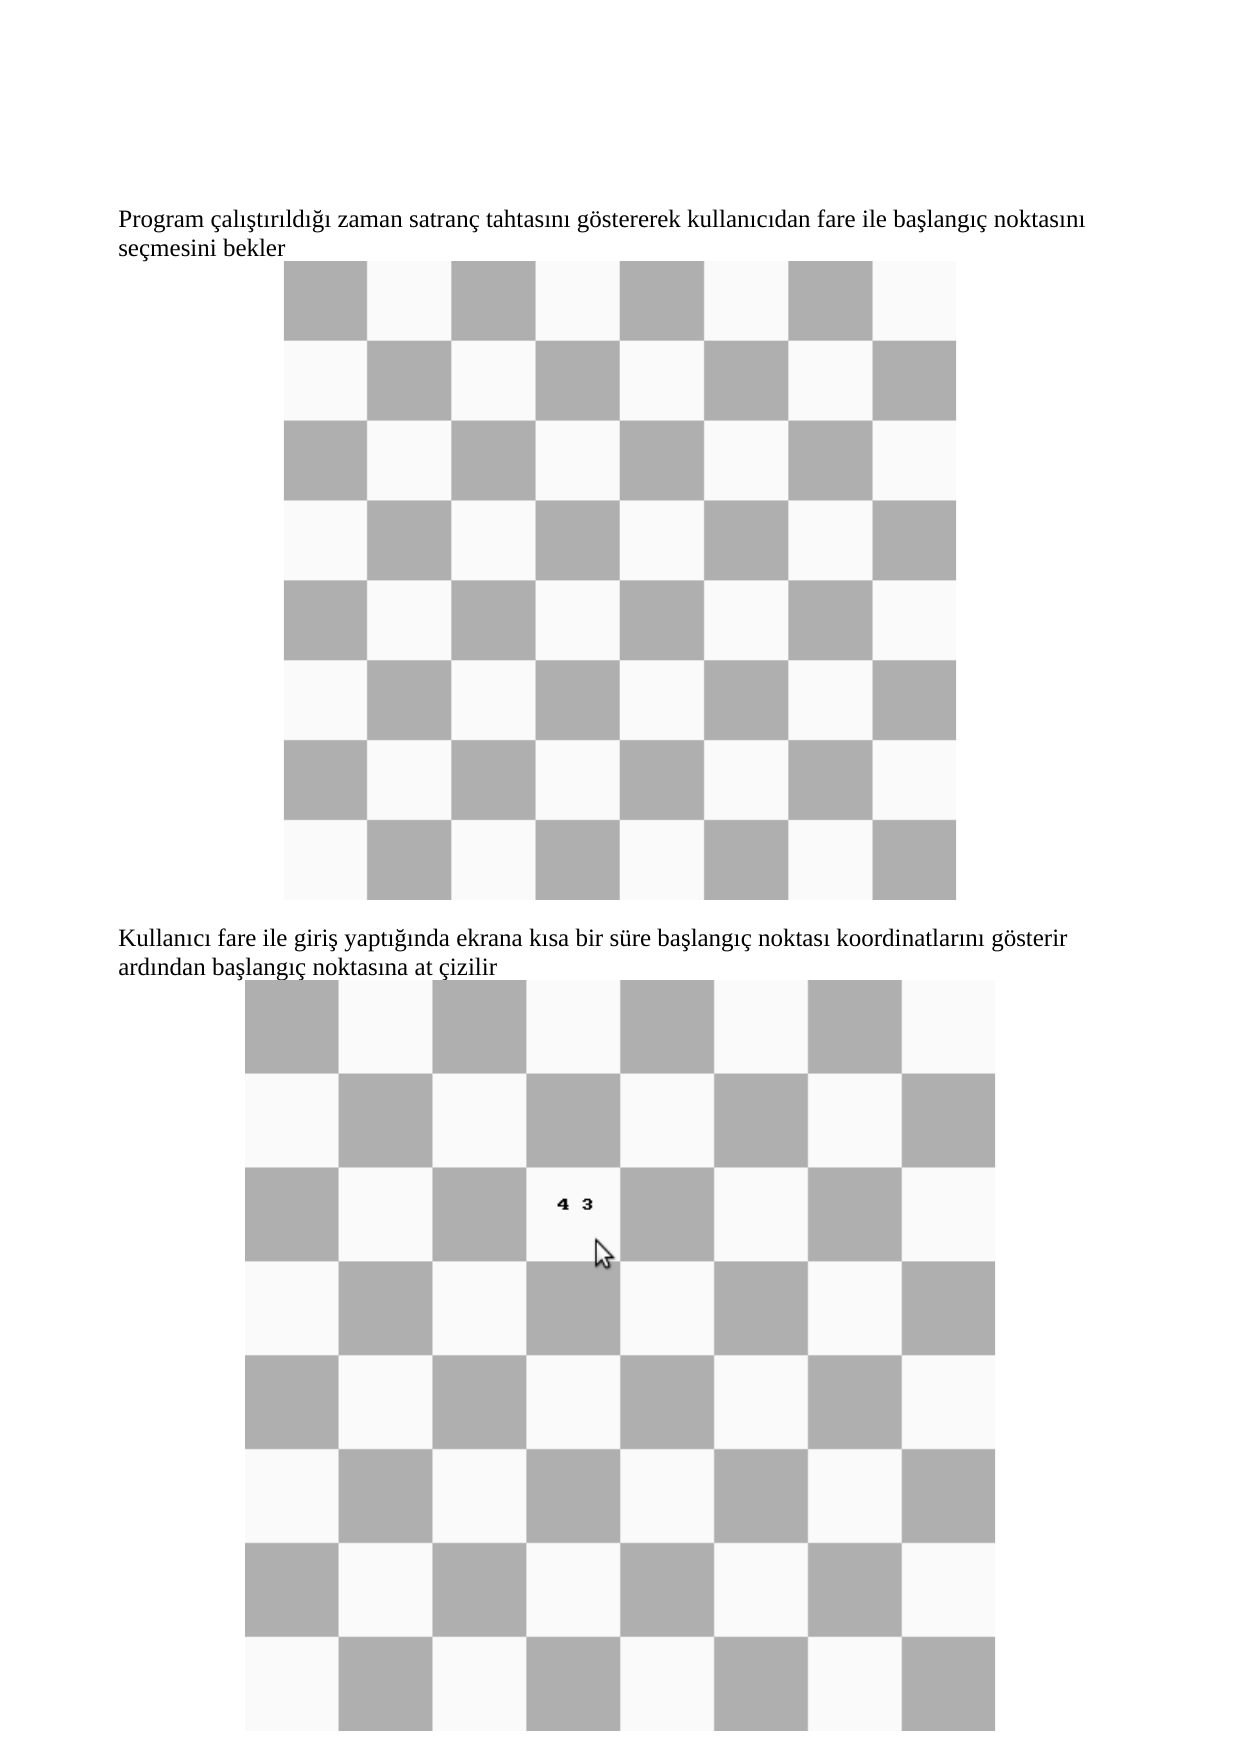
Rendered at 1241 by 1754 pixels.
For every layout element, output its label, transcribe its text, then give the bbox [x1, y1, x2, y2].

picture [283, 261, 957, 900]
text Kullanıcı fare ile giriş yaptığında ekrana kısa bir süre başlangıç noktası koordinatlarını gösterir ardından başlangıç noktasına at çizilir [118, 923, 1122, 981]
picture [245, 980, 995, 1731]
text Program çalıştırıldığı zaman satranç tahtasını göstererek kullanıcıdan fare ile başlangıç noktasını seçmesini bekler [118, 204, 1122, 262]
